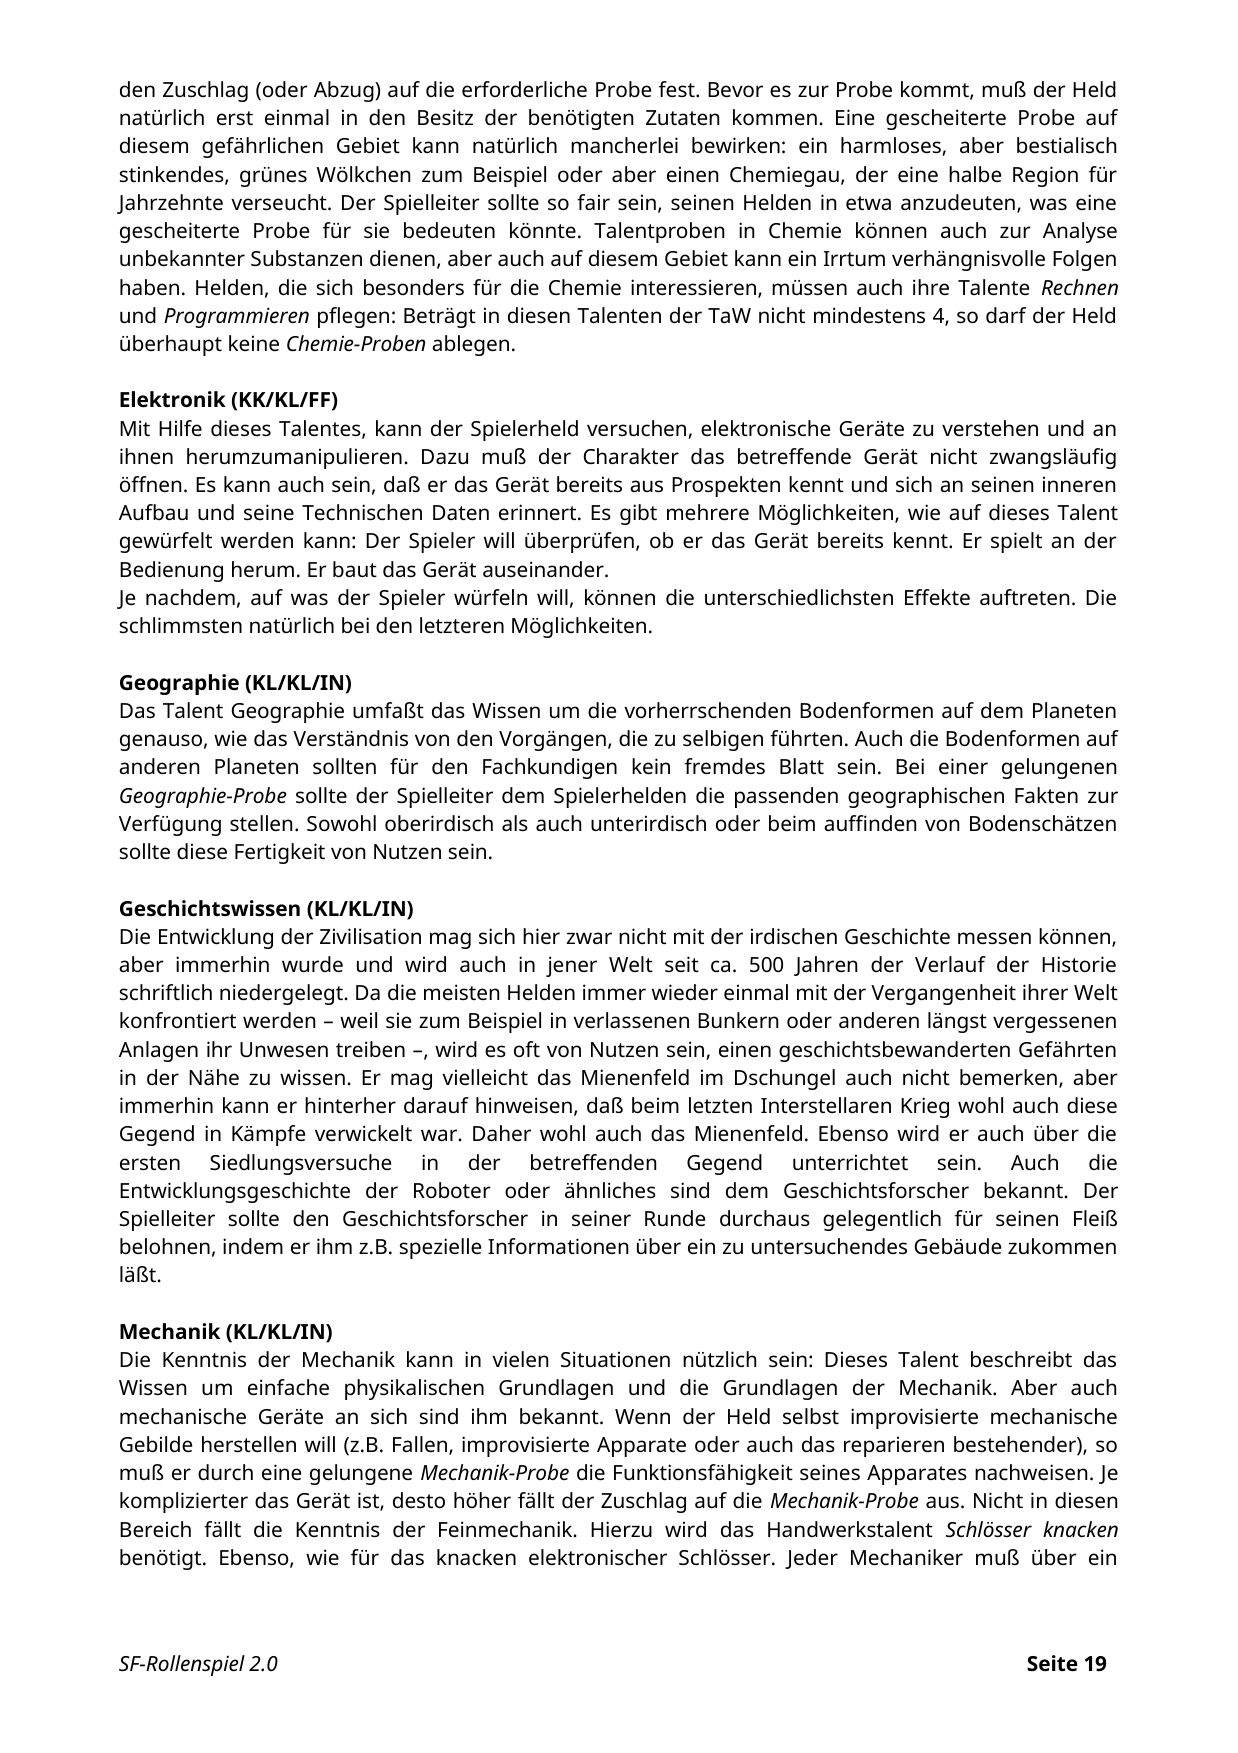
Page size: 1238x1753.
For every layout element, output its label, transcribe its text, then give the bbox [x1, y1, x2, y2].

text den Zuschlag (oder Abzug) auf die erforderliche Probe fest. Bevor es zur Probe kommt, muß der Held natürlich erst einmal in den Besitz der benötigten Zutaten kommen. Eine gescheiterte Probe auf diesem gefährlichen Gebiet kann natürlich mancherlei bewirken: ein harmloses, aber bestialisch stinkendes, grünes Wölkchen zum Beispiel oder aber einen Chemiegau, der eine halbe Region für Jahrzehnte verseucht. Der Spielleiter sollte so fair sein, seinen Helden in etwa anzudeuten, was eine gescheiterte Probe für sie bedeuten könnte. Talentproben in Chemie können auch zur Analyse unbekannter Substanzen dienen, aber auch auf diesem Gebiet kann ein Irrtum verhängnisvolle Folgen haben. Helden, die sich besonders für die Chemie interessieren, müssen auch ihre Talente Rechnen und Programmieren pflegen: Beträgt in diesen Talenten der TaW nicht mindestens 4, so darf der Held überhaupt keine Chemie-Proben ablegen. [119, 75, 1119, 357]
text Geschichtswissen (KL/KL/IN) [119, 894, 1119, 922]
text Das Talent Geographie umfaßt das Wissen um die vorherrschenden Bodenformen auf dem Planeten genauso, wie das Verständnis von den Vorgängen, die zu selbigen führten. Auch die Bodenformen auf anderen Planeten sollten für den Fachkundigen kein fremdes Blatt sein. Bei einer gelungenen Geographie-Probe sollte der Spielleiter dem Spielerhelden die passenden geographischen Fakten zur Verfügung stellen. Sowohl oberirdisch als auch unterirdisch oder beim auffinden von Bodenschätzen sollte diese Fertigkeit von Nutzen sein. [119, 696, 1119, 865]
text Die Entwicklung der Zivilisation mag sich hier zwar nicht mit der irdischen Geschichte messen können, aber immerhin wurde und wird auch in jener Welt seit ca. 500 Jahren der Verlauf der Historie schriftlich niedergelegt. Da die meisten Helden immer wieder einmal mit der Vergangenheit ihrer Welt konfrontiert werden – weil sie zum Beispiel in verlassenen Bunkern oder anderen längst vergessenen Anlagen ihr Unwesen treiben –, wird es oft von Nutzen sein, einen geschichtsbewanderten Gefährten in der Nähe zu wissen. Er mag vielleicht das Mienenfeld im Dschungel auch nicht bemerken, aber immerhin kann er hinterher darauf hinweisen, daß beim letzten Interstellaren Krieg wohl auch diese Gegend in Kämpfe verwickelt war. Daher wohl auch das Mienenfeld. Ebenso wird er auch über die ersten Siedlungsversuche in der betreffenden Gegend unterrichtet sein. Auch die Entwicklungsgeschichte der Roboter oder ähnliches sind dem Geschichtsforscher bekannt. Der Spielleiter sollte den Geschichtsforscher in seiner Runde durchaus gelegentlich für seinen Fleiß belohnen, indem er ihm z.B. spezielle Informationen über ein zu untersuchendes Gebäude zukommen läßt. [119, 922, 1119, 1289]
text Die Kenntnis der Mechanik kann in vielen Situationen nützlich sein: Dieses Talent beschreibt das Wissen um einfache physikalischen Grundlagen und die Grundlagen der Mechanik. Aber auch mechanische Geräte an sich sind ihm bekannt. Wenn der Held selbst improvisierte mechanische Gebilde herstellen will (z.B. Fallen, improvisierte Apparate oder auch das reparieren bestehender), so muß er durch eine gelungene Mechanik-Probe die Funktionsfähigkeit seines Apparates nachweisen. Je komplizierter das Gerät ist, desto höher fällt der Zuschlag auf die Mechanik-Probe aus. Nicht in diesen Bereich fällt die Kenntnis der Feinmechanik. Hierzu wird das Handwerkstalent Schlösser knacken benötigt. Ebenso, wie für das knacken elektronischer Schlösser. Jeder Mechaniker muß über ein [119, 1345, 1119, 1571]
text Elektronik (KK/KL/FF) [119, 386, 1119, 414]
text Geographie (KL/KL/IN) [119, 668, 1119, 696]
text Mechanik (KL/KL/IN) [119, 1317, 1119, 1345]
text Je nachdem, auf was der Spieler würfeln will, können die unterschiedlichsten Effekte auftreten. Die schlimmsten natürlich bei den letzteren Möglichkeiten. [119, 583, 1119, 639]
text Mit Hilfe dieses Talentes, kann der Spielerheld versuchen, elektronische Geräte zu verstehen und an ihnen herumzumanipulieren. Dazu muß der Charakter das betreffende Gerät nicht zwangsläufig öffnen. Es kann auch sein, daß er das Gerät bereits aus Prospekten kennt und sich an seinen inneren Aufbau und seine Technischen Daten erinnert. Es gibt mehrere Möglichkeiten, wie auf dieses Talent gewürfelt werden kann: Der Spieler will überprüfen, ob er das Gerät bereits kennt. Er spielt an der Bedienung herum. Er baut das Gerät auseinander. [119, 414, 1119, 583]
